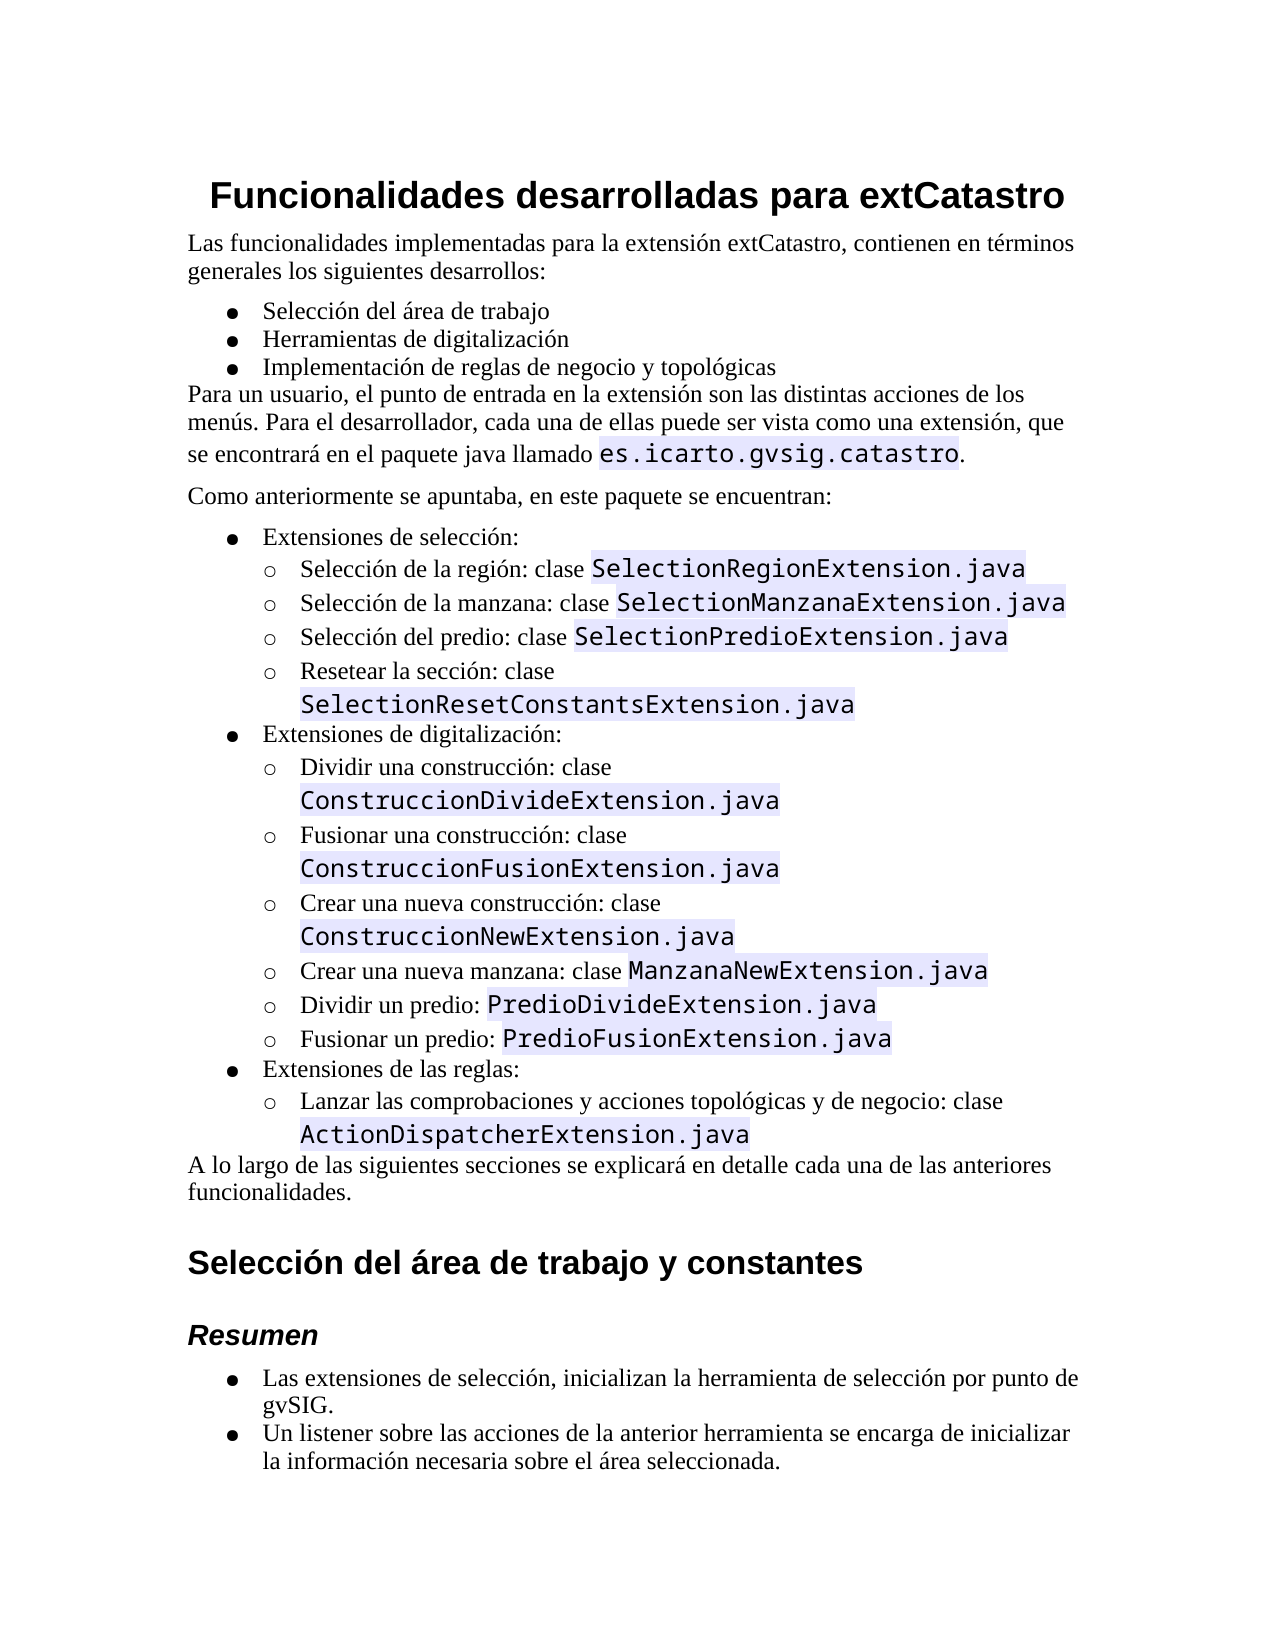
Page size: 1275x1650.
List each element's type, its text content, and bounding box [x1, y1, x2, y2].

list Lanzar las comprobaciones y acciones topológicas y de negocio: clase ActionDispatcherExtension.java [262, 1083, 1087, 1151]
list Selección del predio: clase SelectionPredioExtension.java [262, 618, 1087, 652]
list Crear una nueva manzana: clase ManzanaNewExtension.java [262, 953, 628, 987]
list Selección del área de trabajo [225, 297, 1087, 325]
list Selección de la manzana: clase SelectionManzanaExtension.java [262, 584, 616, 618]
list Selección de la región: clase SelectionRegionExtension.java [1026, 550, 1087, 584]
list Crear una nueva construcción: clase ConstruccionNewExtension.java [262, 884, 1087, 953]
list Crear una nueva manzana: clase ManzanaNewExtension.java [988, 953, 1087, 987]
list Fusionar un predio: PredioFusionExtension.java [892, 1021, 1087, 1055]
list Extensiones de digitalización: [225, 721, 1087, 748]
list Fusionar una construcción: clase ConstruccionFusionExtension.java [262, 816, 1087, 884]
text Las funcionalidades implementadas para la extensión extCatastro, contienen en términos generales los siguientes desarrollos: [187, 229, 1087, 285]
list Extensiones de las reglas: [225, 1055, 1087, 1083]
text A lo largo de las siguientes secciones se explicará en detalle cada una de las anteriores funcionalidades. [187, 1151, 1087, 1206]
list Selección de la región: clase SelectionRegionExtension.java [262, 550, 591, 584]
title Funcionalidades desarrolladas para extCatastro [187, 175, 1087, 217]
list Fusionar un predio: PredioFusionExtension.java [262, 1021, 502, 1055]
list Las extensiones de selección, inicializan la herramienta de selección por punto de gvSIG. [225, 1364, 1087, 1419]
subtitle Resumen [187, 1319, 1087, 1351]
list Un listener sobre las acciones de la anterior herramienta se encarga de inicializar la información necesaria sobre el área seleccionada. [225, 1419, 1087, 1474]
list Dividir una construcción: clase ConstruccionDivideExtension.java [262, 748, 1087, 816]
text Para un usuario, el punto de entrada en la extensión son las distintas acciones de los menús. Para el desarrollador, cada una de ellas puede ser vista como una extensión, que se encontrará en el paquete java llamado es.icarto.gvsig.catastro. [187, 380, 1087, 470]
list Dividir un predio: PredioDivideExtension.java [262, 987, 487, 1021]
list Dividir un predio: PredioDivideExtension.java [877, 987, 1087, 1021]
list Herramientas de digitalización [225, 325, 1087, 353]
subtitle Selección del área de trabajo y constantes [187, 1244, 1087, 1281]
text Como anteriormente se apuntaba, en este paquete se encuentran: [187, 482, 1087, 510]
list Resetear la sección: clase SelectionResetConstantsExtension.java [262, 652, 1087, 721]
list Extensiones de selección: [225, 523, 1087, 550]
list Implementación de reglas de negocio y topológicas [225, 353, 1087, 380]
